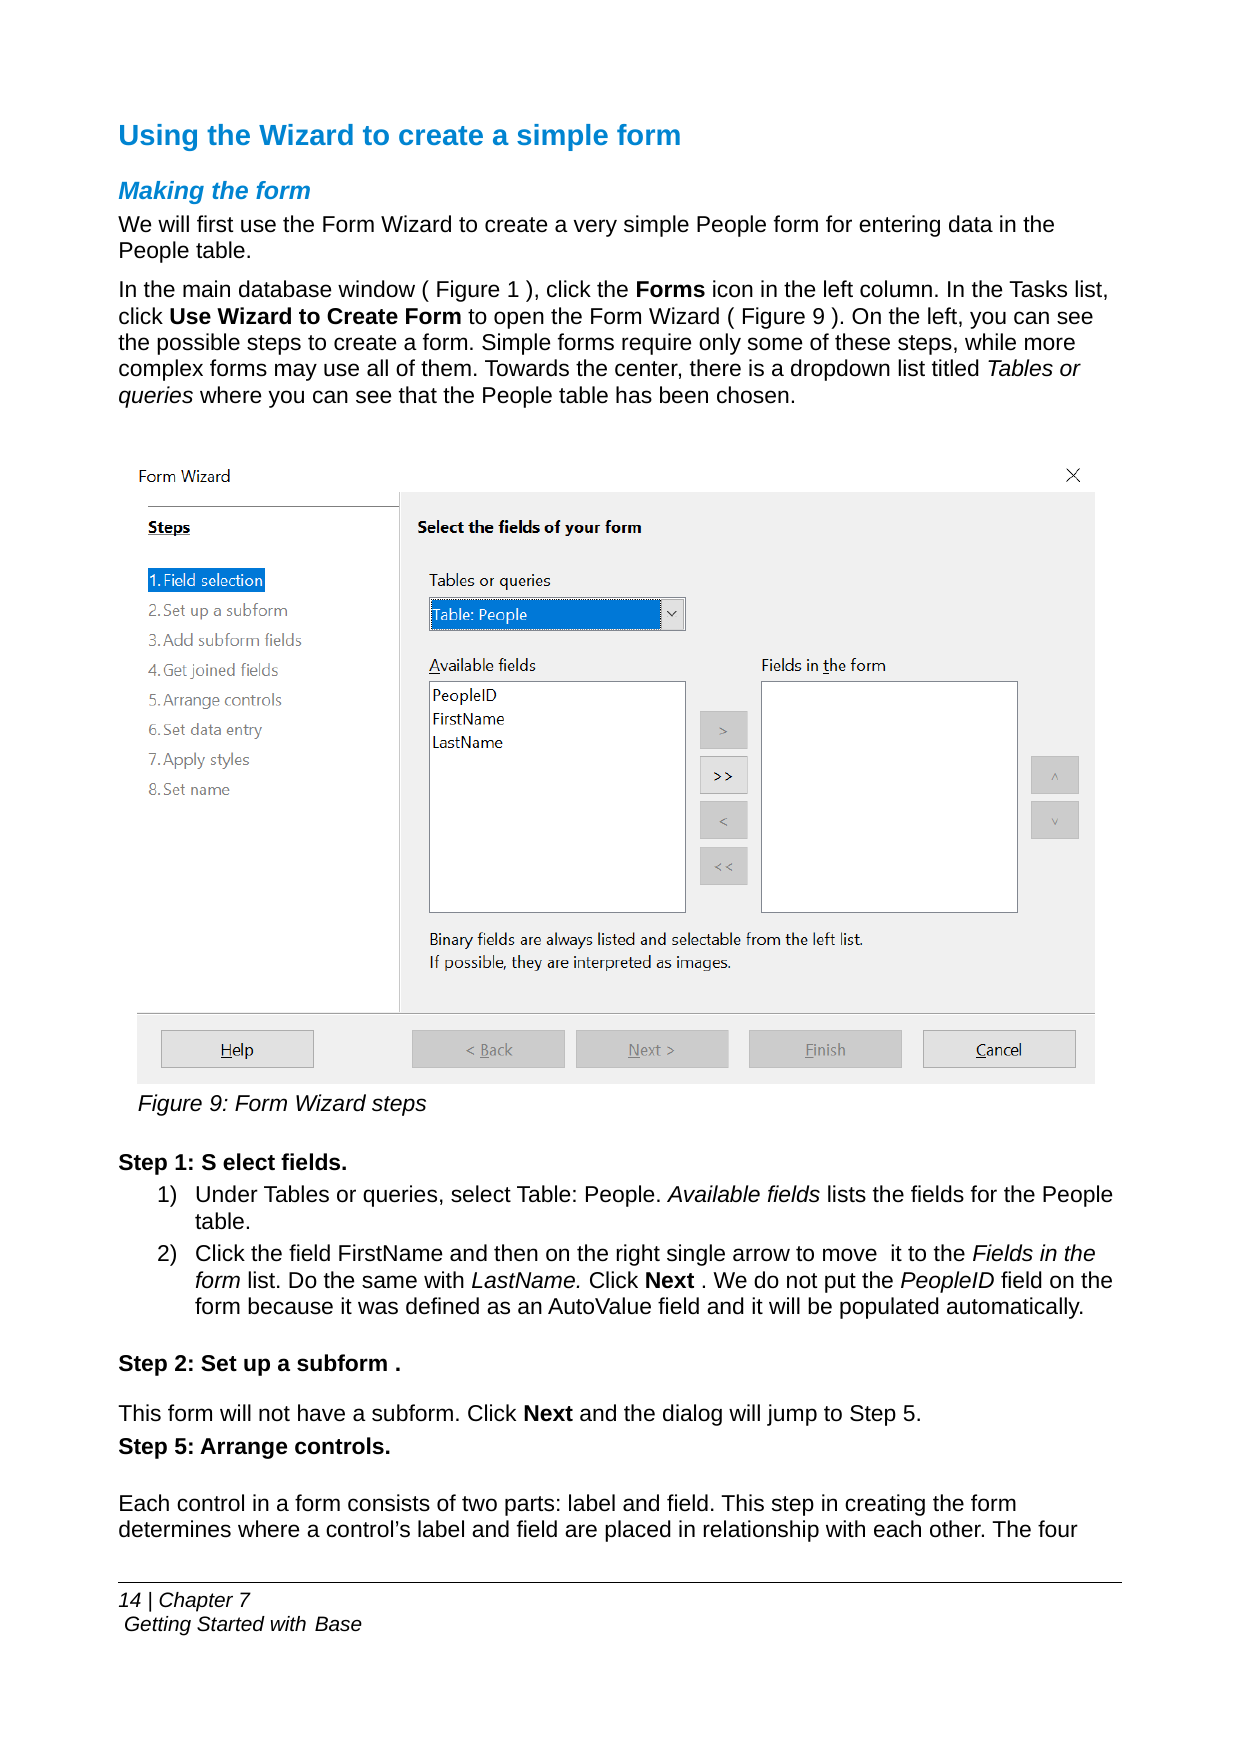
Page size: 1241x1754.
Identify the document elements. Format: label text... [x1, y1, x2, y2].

text Each control in a form consists of two parts: label and field. This step in creating the form determines where a control’s label and field are placed in relationship with each other. The four [118, 1489, 1122, 1542]
text We will first use the Form Wizard to create a very simple People form for entering data in the People table. [118, 211, 1122, 264]
text This form will not have a subform. Click Next and the dialog will jump to Step 5. [118, 1400, 1122, 1427]
list Under Tables or queries, select Table: People. Available fields lists the fields for the People table. [177, 1181, 1122, 1234]
text In the main database window ( Figure 1 ), click the Forms icon in the left column. In the Tasks list, click Use Wizard to Create Form to open the Form Wizard ( Figure 9 ). On the left, you can see the possible steps to create a form. Simple forms require only some of these steps, while more complex forms may use all of them. Towards the center, there is a dropdown list titled Tables or queries where you can see that the People table has been chosen. [118, 276, 1122, 408]
picture [137, 459, 1095, 1084]
text Step 2: Set up a subform . [118, 1350, 1122, 1376]
subtitle Using the Wizard to create a simple form [118, 118, 1122, 152]
text Figure 9: Form Wizard steps [138, 1090, 1096, 1116]
list Click the field FirstName and then on the right single arrow to move it to the Fields in the form list. Do the same with LastName. Click Next . We do not put the PeopleID field on the form because it was defined as an AutoValue field and it will be populated automatically. [177, 1240, 1122, 1319]
subtitle Making the form [118, 176, 1122, 204]
text Step 5: Arrange controls. [118, 1433, 1122, 1459]
text Step 1: S elect fields. [118, 1149, 1122, 1175]
